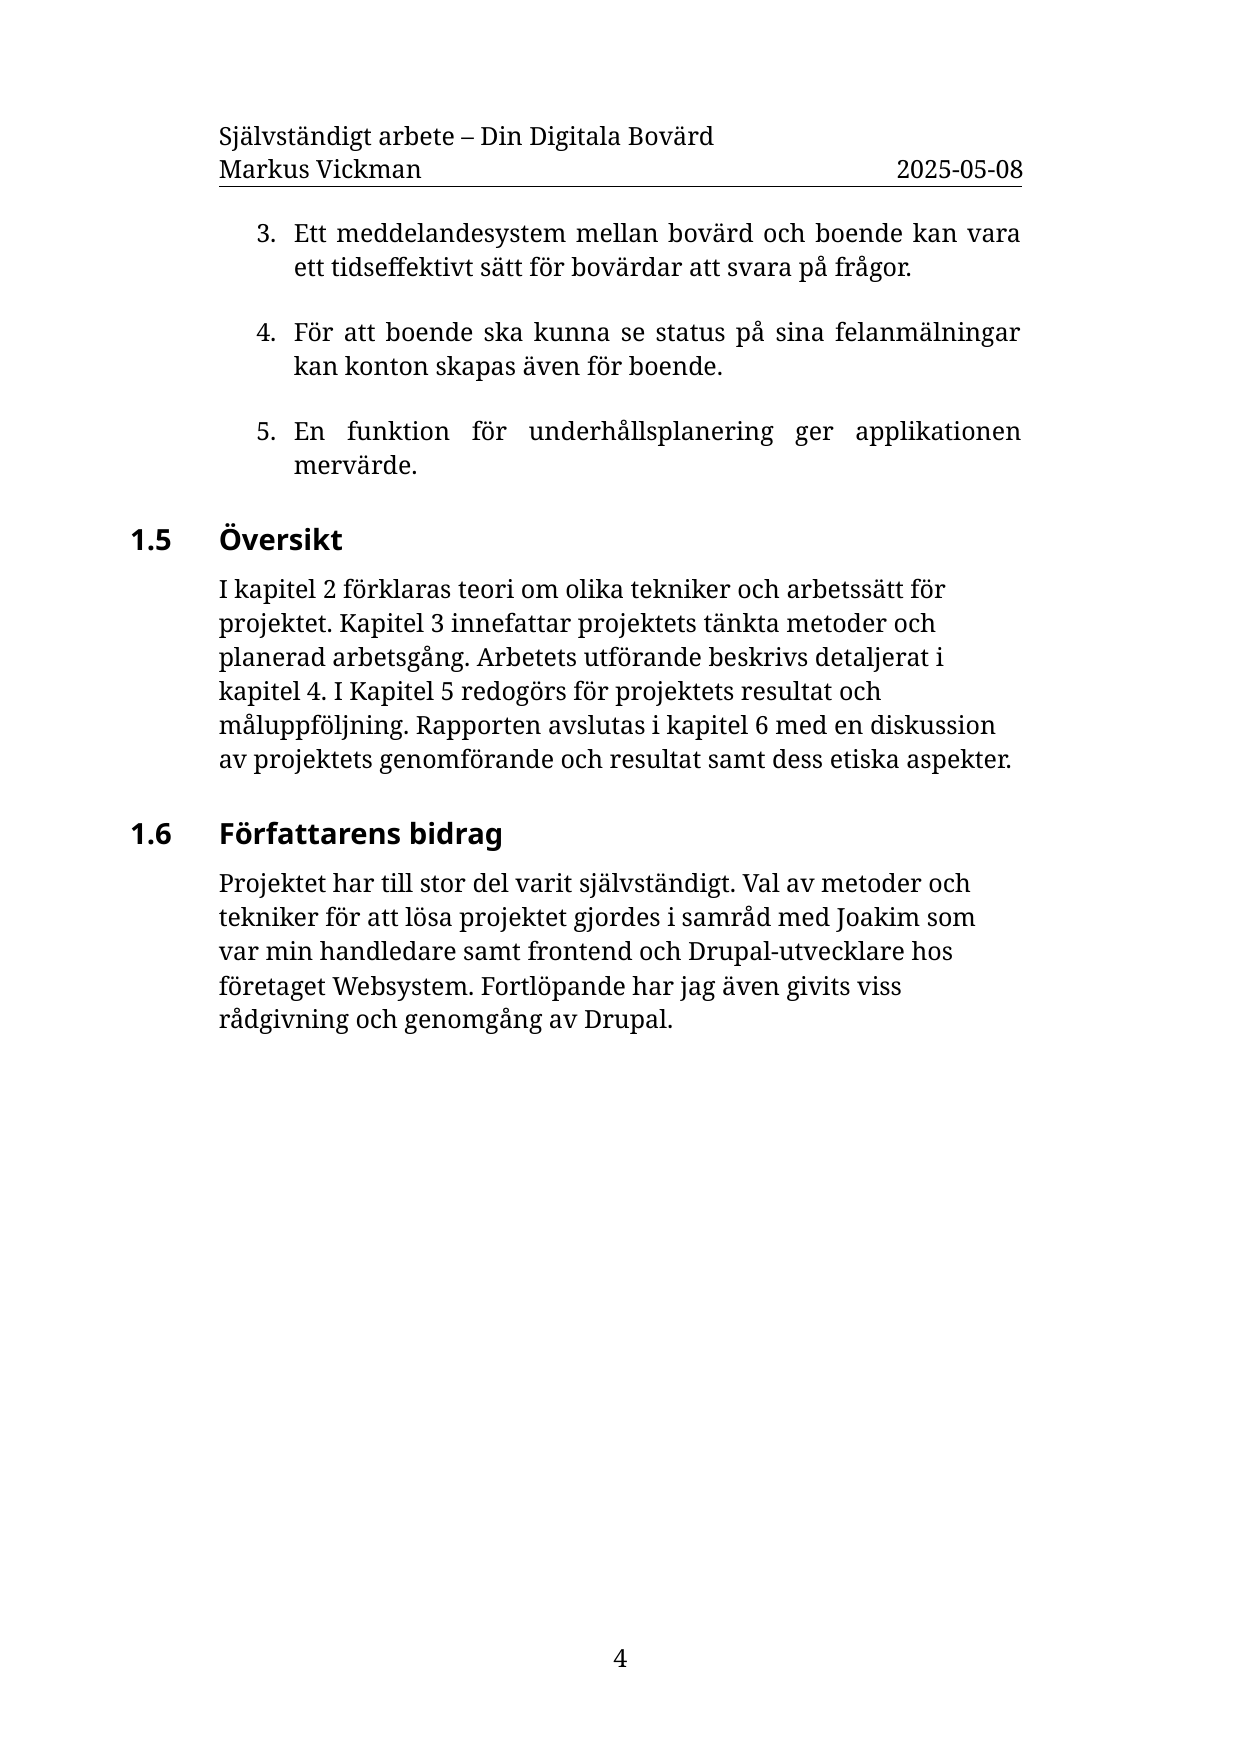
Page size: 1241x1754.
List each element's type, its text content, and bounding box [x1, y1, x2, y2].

subtitle Författarens bidrag [130, 813, 1022, 853]
subtitle Ett meddelandesystem mellan bovärd och boende kan vara ett tidseffektivt sätt för bovärdar att svara på frågor. [256, 216, 1022, 284]
subtitle Översikt [130, 519, 1022, 559]
subtitle För att boende ska kunna se status på sina felanmälningar kan konton skapas även för boende. [256, 315, 1022, 383]
text Projektet har till stor del varit självständigt. Val av metoder och tekniker för att lösa projektet gjordes i samråd med Joakim som var min handledare samt frontend och Drupal-utvecklare hos företaget Websystem. Fortlöpande har jag även givits viss rådgivning och genomgång av Drupal. [218, 866, 1022, 1036]
text I kapitel 2 förklaras teori om olika tekniker och arbetssätt för projektet. Kapitel 3 innefattar projektets tänkta metoder och planerad arbetsgång. Arbetets utförande beskrivs detaljerat i kapitel 4. I Kapitel 5 redogörs för projektets resultat och måluppföljning. Rapporten avslutas i kapitel 6 med en diskussion av projektets genomförande och resultat samt dess etiska aspekter. [218, 572, 1022, 776]
subtitle En funktion för underhållsplanering ger applikationen mervärde. [256, 414, 1022, 482]
